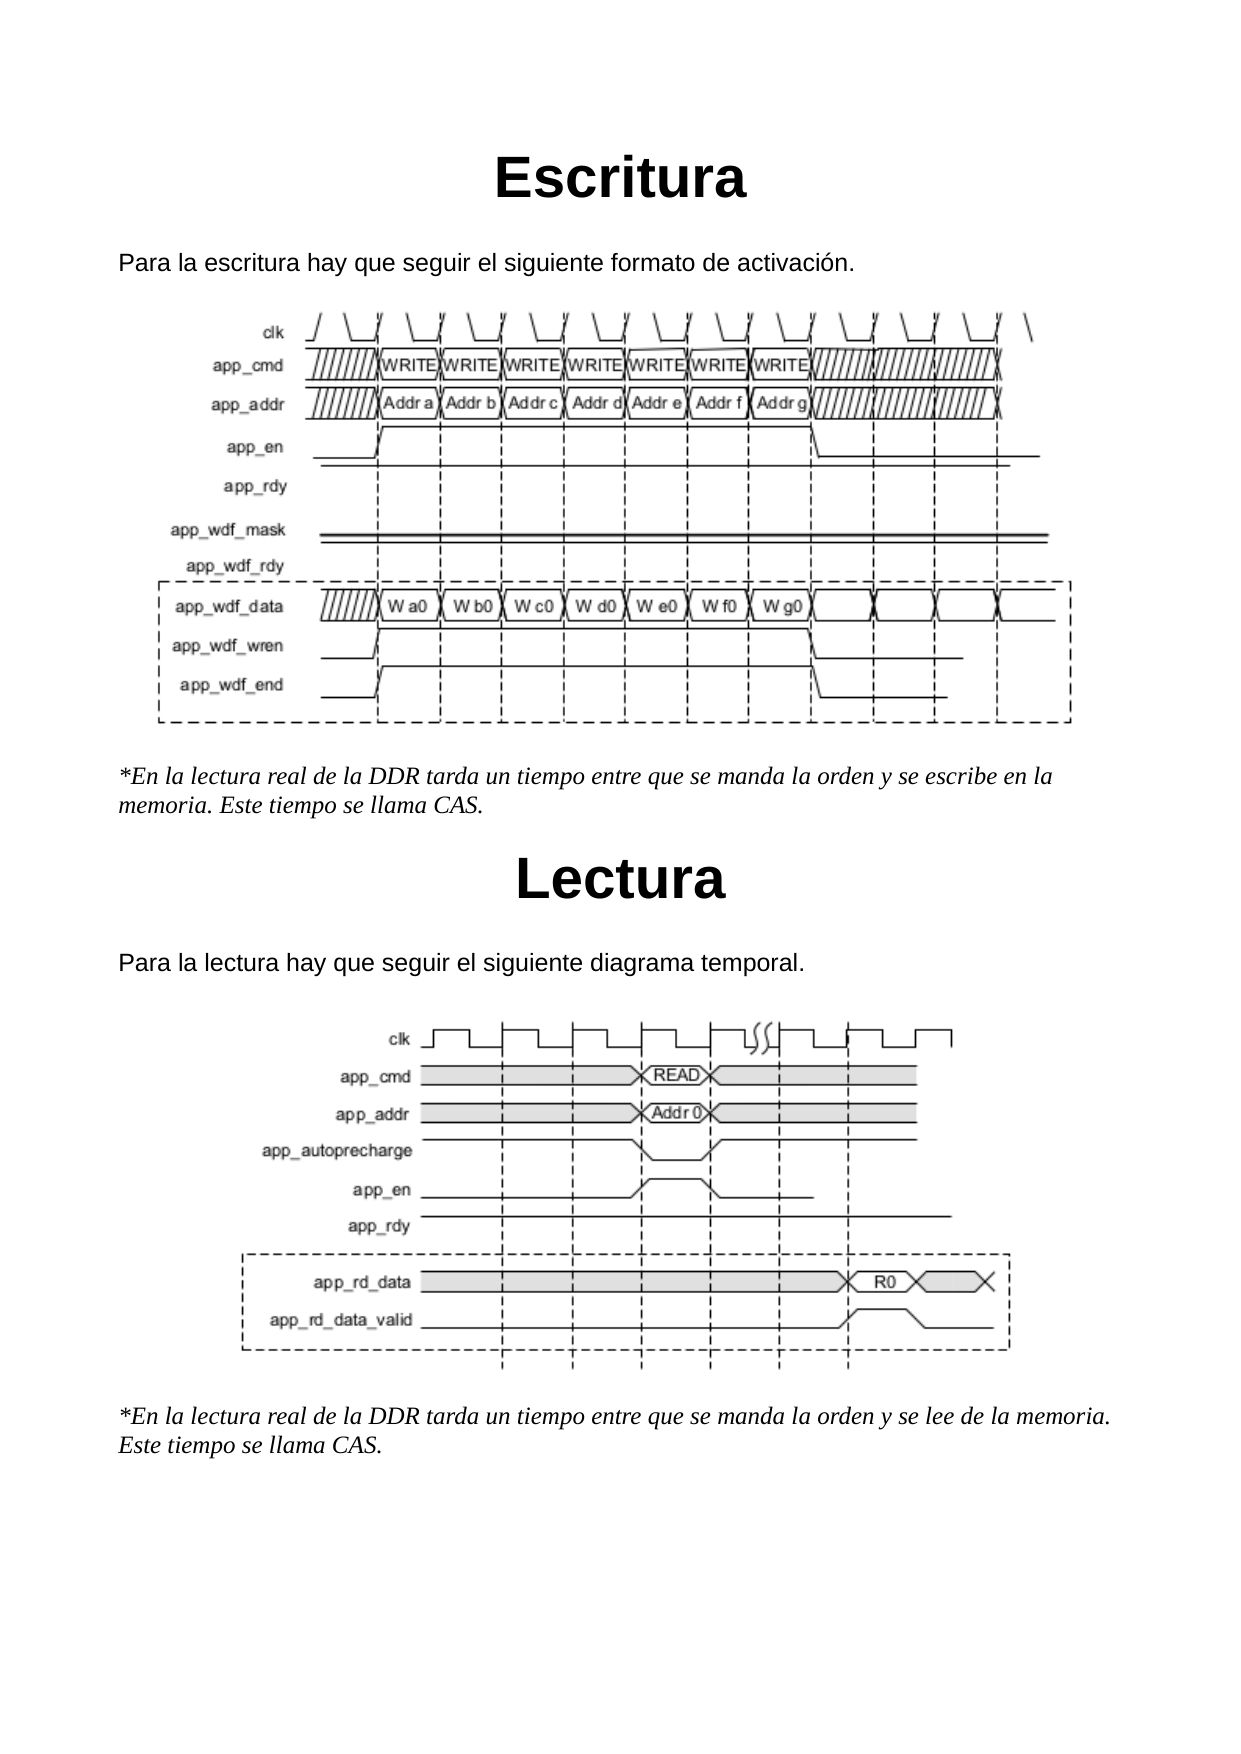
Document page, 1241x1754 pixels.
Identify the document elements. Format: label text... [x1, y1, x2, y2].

title Escritura [118, 143, 1122, 210]
text *En la lectura real de la DDR tarda un tiempo entre que se manda la orden y se escribe en la memoria. Este tiempo se llama CAS. [118, 761, 1122, 818]
text *En la lectura real de la DDR tarda un tiempo entre que se manda la orden y se lee de la memoria. Este tiempo se llama CAS. [118, 1401, 1122, 1459]
picture [135, 290, 1106, 733]
text Para la escritura hay que seguir el siguiente formato de activación. [118, 248, 1122, 276]
picture [192, 1020, 1048, 1373]
text Para la lectura hay que seguir el siguiente diagrama temporal. [118, 948, 1122, 977]
title Lectura [118, 843, 1122, 911]
